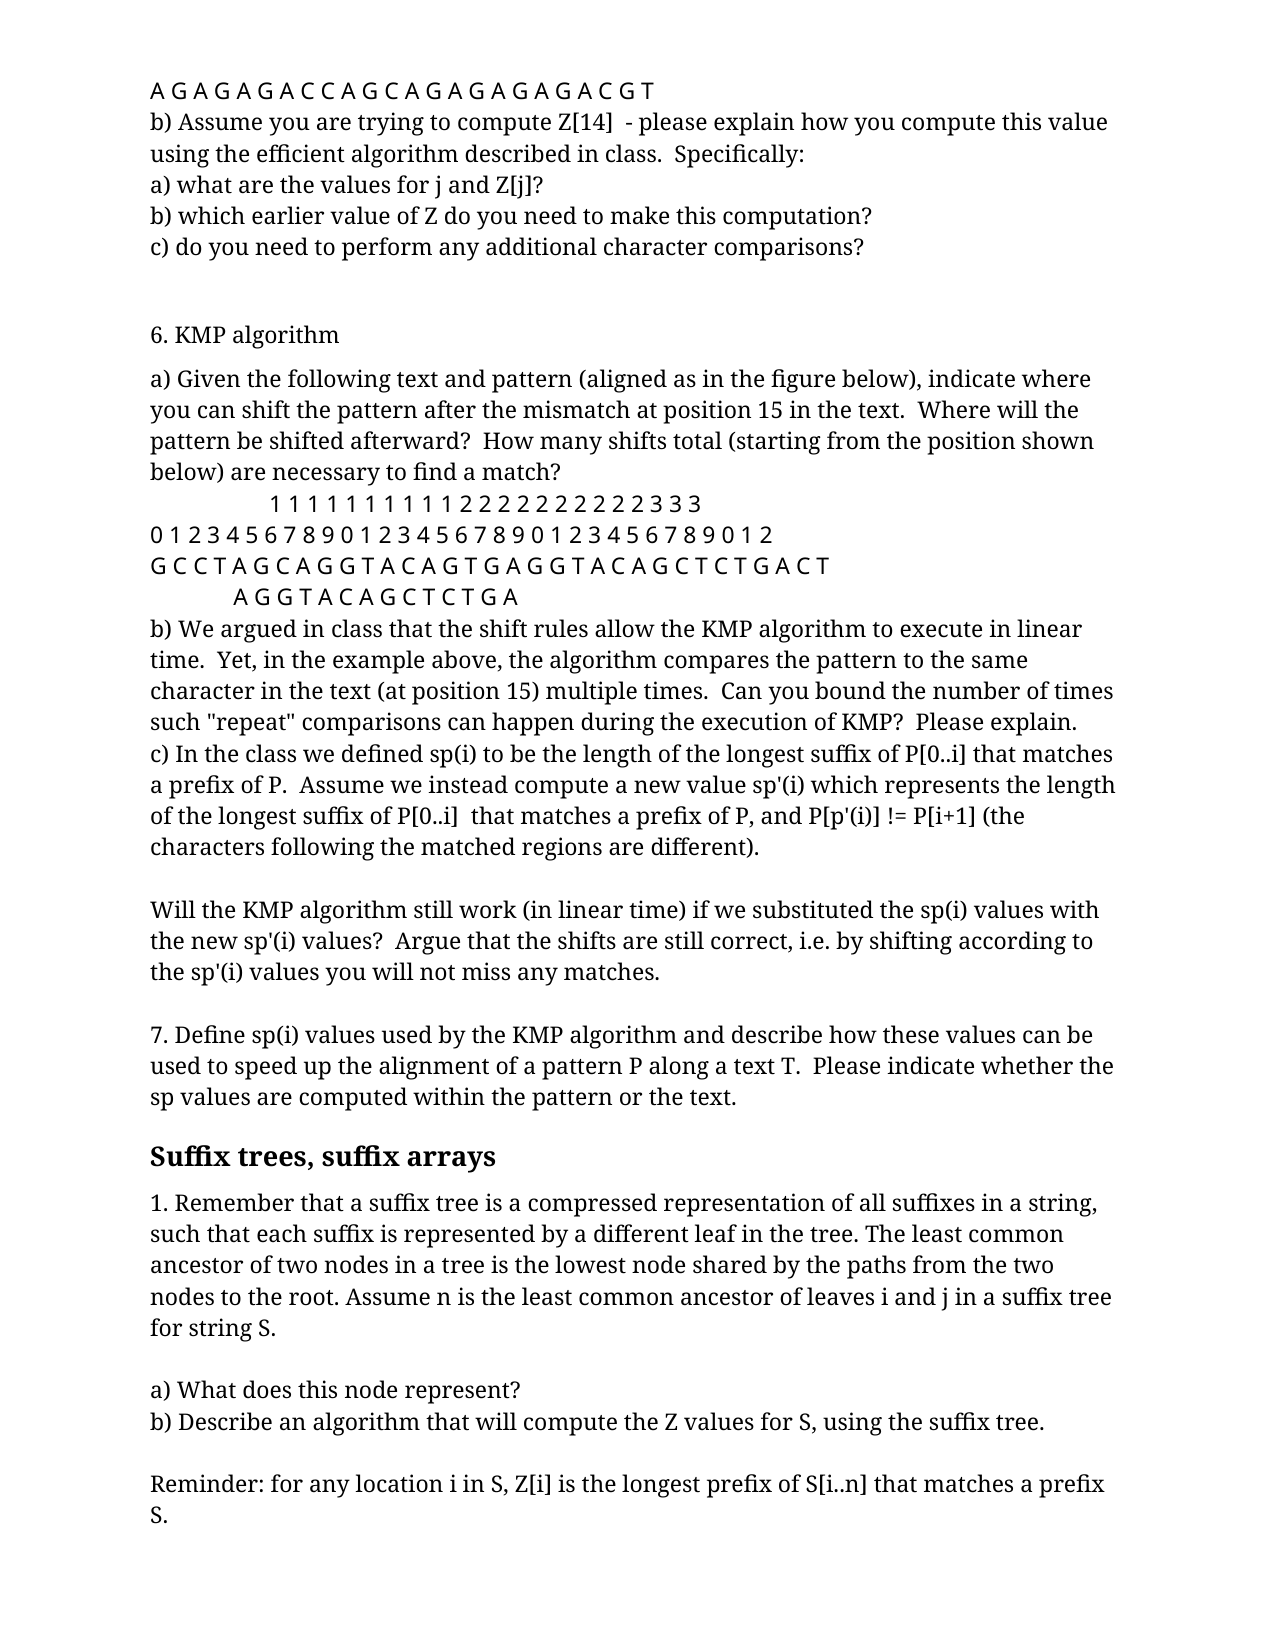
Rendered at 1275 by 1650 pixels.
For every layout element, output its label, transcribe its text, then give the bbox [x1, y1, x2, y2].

text b) We argued in class that the shift rules allow the KMP algorithm to execute in linear time. Yet, in the example above, the algorithm compares the pattern to the same character in the text (at position 15) multiple times. Can you bound the number of times such "repeat" comparisons can happen during the execution of KMP? Please explain. [150, 612, 1125, 737]
text c) In the class we defined sp(i) to be the length of the longest suffix of P[0..i] that matches a prefix of P. Assume we instead compute a new value sp'(i) which represents the length of the longest suffix of P[0..i] that matches a prefix of P, and P[p'(i)] != P[i+1] (the characters following the matched regions are different). [150, 737, 1125, 862]
text b) which earlier value of Z do you need to make this computation? c) do you need to perform any additional character comparisons? [150, 200, 1125, 262]
text 1. Remember that a suffix tree is a compressed representation of all suffixes in a string, such that each suffix is represented by a different leaf in the tree. The least common ancestor of two nodes in a tree is the lowest node shared by the paths from the two nodes to the root. Assume n is the least common ancestor of leaves i and j in a suffix tree for string S. a) What does this node represent? b) Describe an algorithm that will compute the Z values for S, using the suffix tree. Reminder: for any location i in S, Z[i] is the longest prefix of S[i..n] that matches a prefix S. [150, 1187, 1125, 1562]
text a) what are the values for j and Z[j]? [150, 169, 1125, 200]
text G C C T A G C A G G T A C A G T G A G G T A C A G C T C T G A C T [150, 550, 1125, 581]
text 6. KMP algorithm [150, 319, 1125, 350]
text Will the KMP algorithm still work (in linear time) if we substituted the sp(i) values with the new sp'(i) values? Argue that the shifts are still correct, i.e. by shifting according to the sp'(i) values you will not miss any matches. [150, 862, 1125, 987]
text A G A G A G A C C A G C A G A G A G A G A C G T [150, 75, 1125, 106]
text Suffix trees, suffix arrays [150, 1137, 1125, 1174]
text 7. Define sp(i) values used by the KMP algorithm and describe how these values can be used to speed up the alignment of a pattern P along a text T. Please indicate whether the sp values are computed within the pattern or the text. [150, 1019, 1125, 1112]
text 1 1 1 1 1 1 1 1 1 1 2 2 2 2 2 2 2 2 2 2 3 3 3 0 1 2 3 4 5 6 7 8 9 0 1 2 3 4 5 6 7 8 9 0 1 2 3 4 5 6 7 8 9 0 1 2 [150, 487, 1125, 550]
text a) Given the following text and pattern (aligned as in the figure below), indicate where you can shift the pattern after the mismatch at position 15 in the text. Where will the pattern be shifted afterward? How many shifts total (starting from the position shown below) are necessary to find a match? [150, 362, 1125, 487]
text b) Assume you are trying to compute Z[14] - please explain how you compute this value using the efficient algorithm described in class. Specifically: [150, 106, 1125, 169]
text A G G T A C A G C T C T G A [150, 581, 1125, 612]
